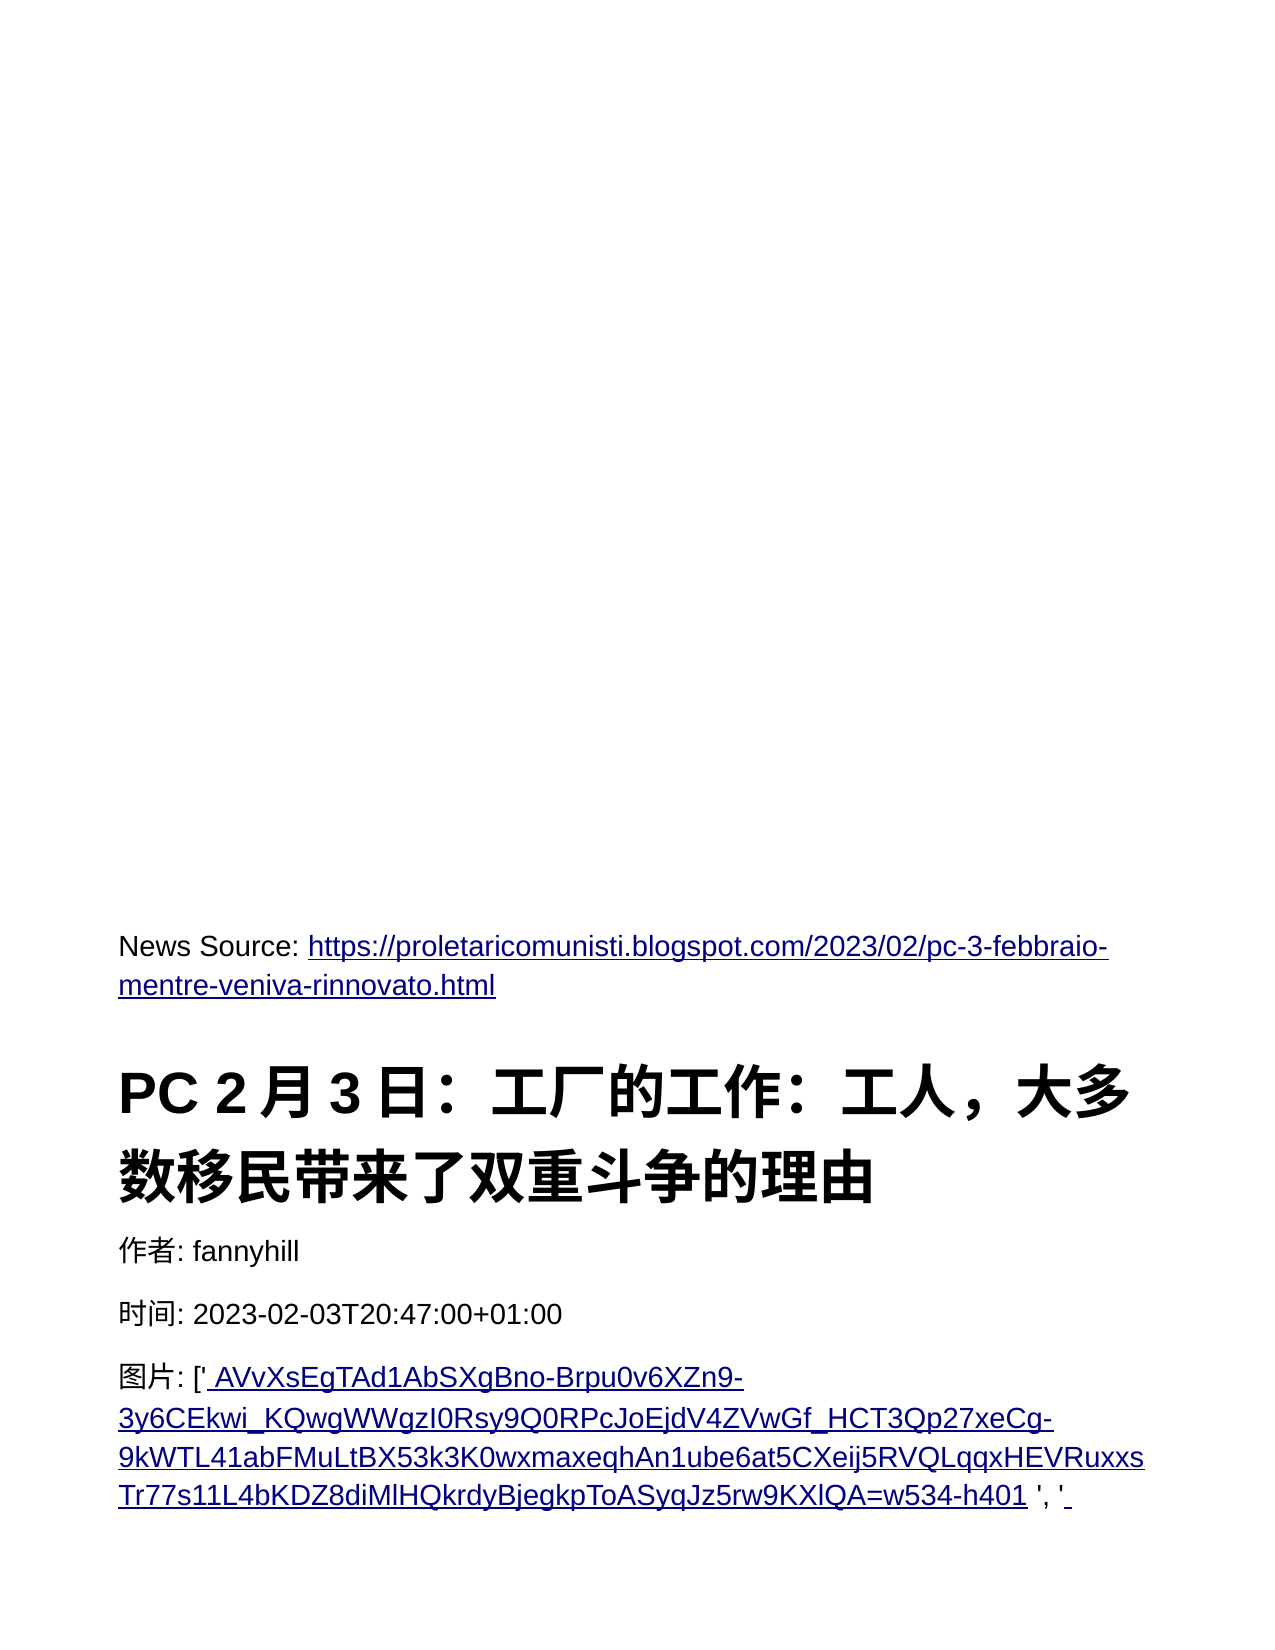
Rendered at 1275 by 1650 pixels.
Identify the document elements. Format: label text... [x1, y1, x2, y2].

text 时间: 2023-02-03T20:47:00+01:00 [118, 1291, 1157, 1333]
text News Source: https://proletaricomunisti.blogspot.com/2023/02/pc-3-febbraio-mentre-veniva-rinnovato.html [118, 929, 1157, 1001]
subtitle PC 2月3日：工厂的工作：工人，大多数移民带来了双重斗争的理由 [118, 1046, 1157, 1215]
text 图片: [' AVvXsEgTAd1AbSXgBno-Brpu0v6XZn9-3y6CEkwi_KQwgWWgzI0Rsy9Q0RPcJoEjdV4ZVwGf_HCT3Qp27xeCg-9kWTL41abFMuLtBX53k3K0wxmaxeqhAn1ube6at5CXeij5RVQLqqxHEVRuxxsTr77s11L4bKDZ8diMlHQkrdyBjegkpToASyqJz5rw9KXlQA=w534-h401 ', ' [118, 1354, 1157, 1512]
text 作者: fannyhill [118, 1227, 1157, 1270]
